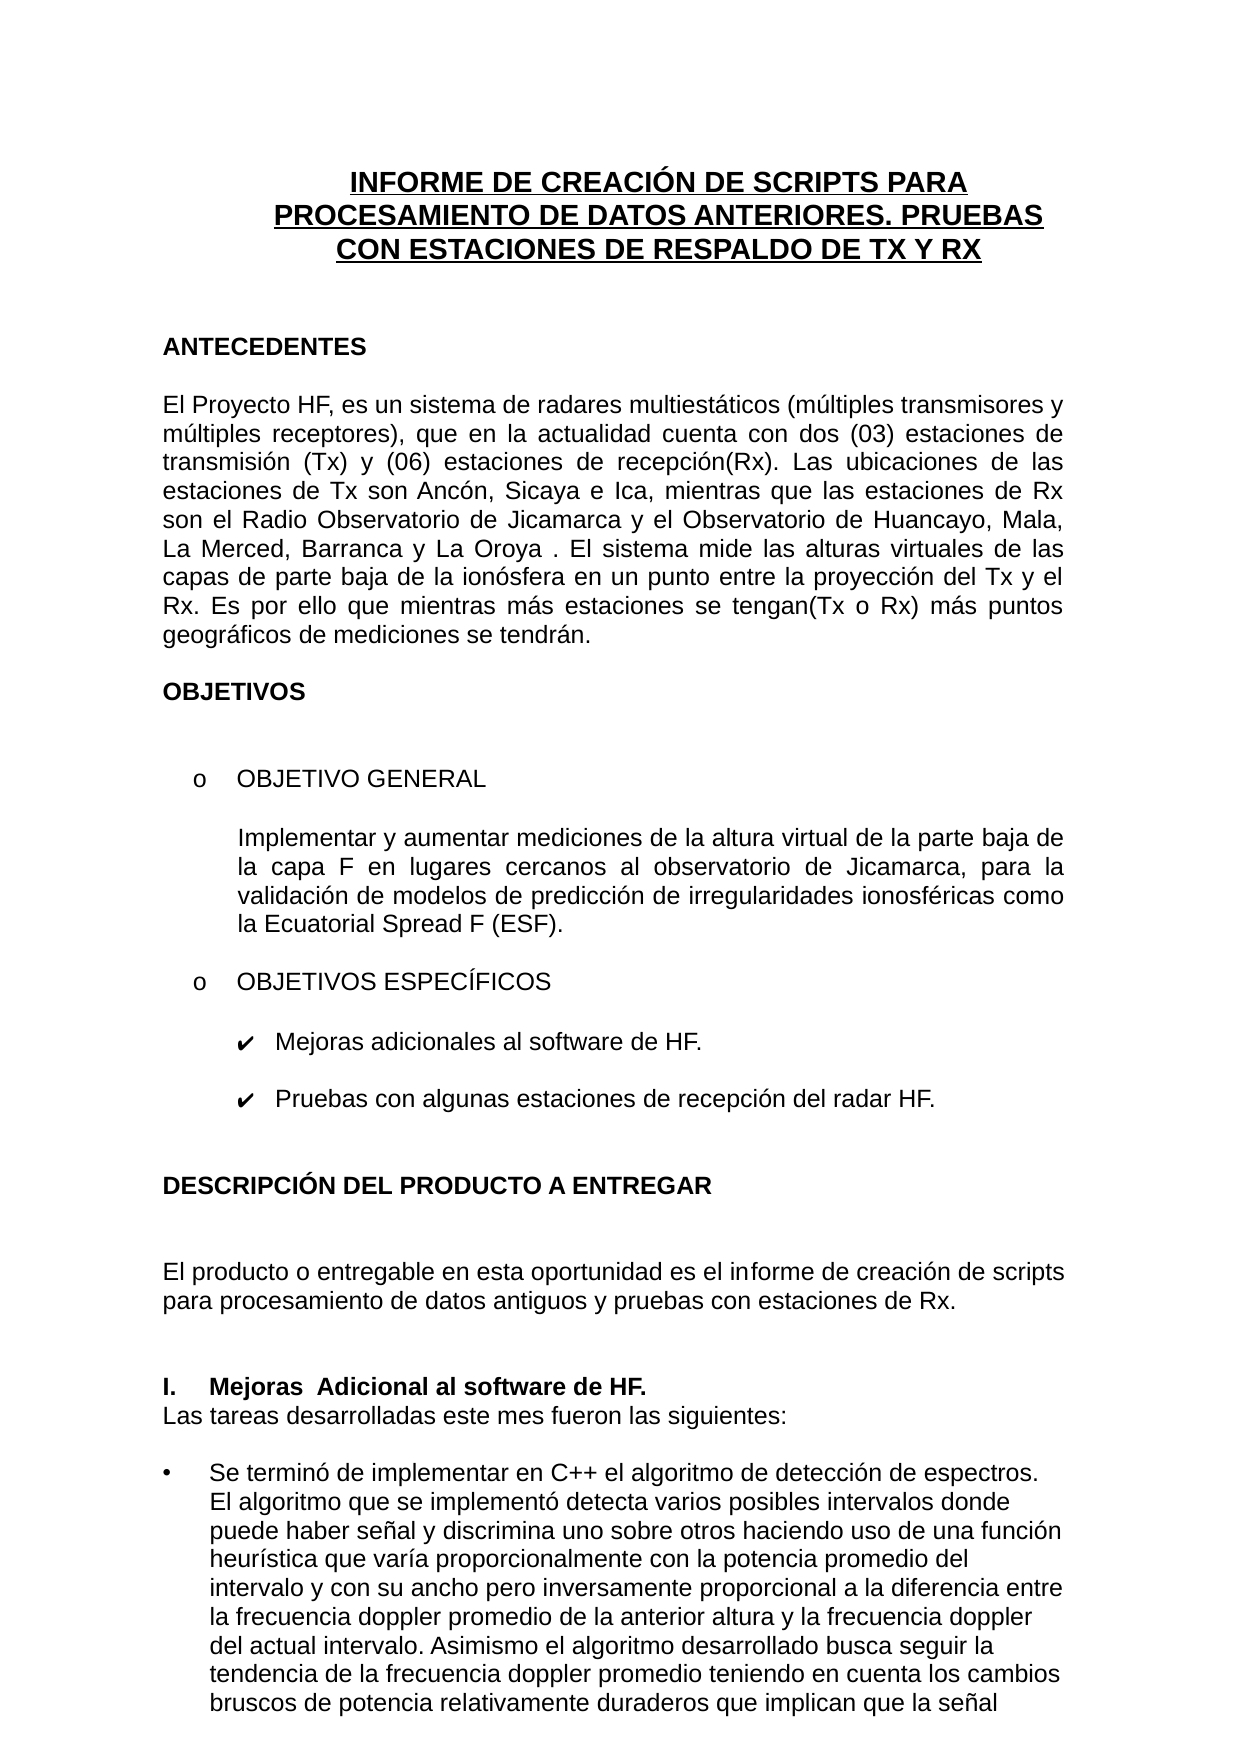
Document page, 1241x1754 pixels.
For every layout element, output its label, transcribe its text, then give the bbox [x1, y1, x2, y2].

list Implementar y aumentar mediciones de la altura virtual de la parte baja de la capa F en lugares cercanos al observatorio de Jicamarca, para la validación de modelos de predicción de irregularidades ionosféricas como la Ecuatorial Spread F (ESF). [200, 823, 1065, 938]
text El Proyecto HF, es un sistema de radares multiestáticos (múltiples transmisores y múltiples receptores), que en la actualidad cuenta con dos (03) estaciones de transmisión (Tx) y (06) estaciones de recepción(Rx). Las ubicaciones de las estaciones de Tx son Ancón, Sicaya e Ica, mientras que las estaciones de Rx son el Radio Observatorio de Jicamarca y el Observatorio de Huancayo, Mala, La Merced, Barranca y La Oroya . El sistema mide las alturas virtuales de las capas de parte baja de la ionósfera en un punto entre la proyección del Tx y el Rx. Es por ello que mientras más estaciones se tengan(Tx o Rx) más puntos geográficos de mediciones se tendrán. [162, 390, 1065, 648]
list INFORME DE CREACIÓN DE SCRIPTS PARA PROCESAMIENTO DE DATOS ANTERIORES. PRUEBAS CON ESTACIONES DE RESPALDO DE TX Y RX [215, 164, 1065, 265]
list Mejoras Adicional al software de HF. [162, 1372, 1065, 1401]
list OBJETIVO GENERAL [192, 763, 1065, 794]
text DESCRIPCIÓN DEL PRODUCTO A ENTREGAR [162, 1171, 1065, 1199]
text OBJETIVOS [162, 677, 1065, 706]
text El producto o entregable en esta oportunidad es el informe de creación de scripts para procesamiento de datos antiguos y pruebas con estaciones de Rx. [162, 1257, 1065, 1314]
list OBJETIVOS ESPECÍFICOS [192, 967, 1065, 998]
text Las tareas desarrolladas este mes fueron las siguientes: [162, 1401, 1065, 1429]
list El algoritmo que se implementó detecta varios posibles intervalos donde puede haber señal y discrimina uno sobre otros haciendo uso de una función heurística que varía proporcionalmente con la potencia promedio del intervalo y con su ancho pero inversamente proporcional a la diferencia entre la frecuencia doppler promedio de la anterior altura y la frecuencia doppler del actual intervalo. Asimismo el algoritmo desarrollado busca seguir la tendencia de la frecuencia doppler promedio teniendo en cuenta los cambios bruscos de potencia relativamente duraderos que implican que la señal [172, 1487, 1065, 1717]
list Mejoras adicionales al software de HF. [237, 1027, 1065, 1056]
text ANTECEDENTES [162, 332, 1065, 361]
list Se terminó de implementar en C++ el algoritmo de detección de espectros. [162, 1458, 1065, 1487]
list Pruebas con algunas estaciones de recepción del radar HF. [237, 1084, 1065, 1113]
